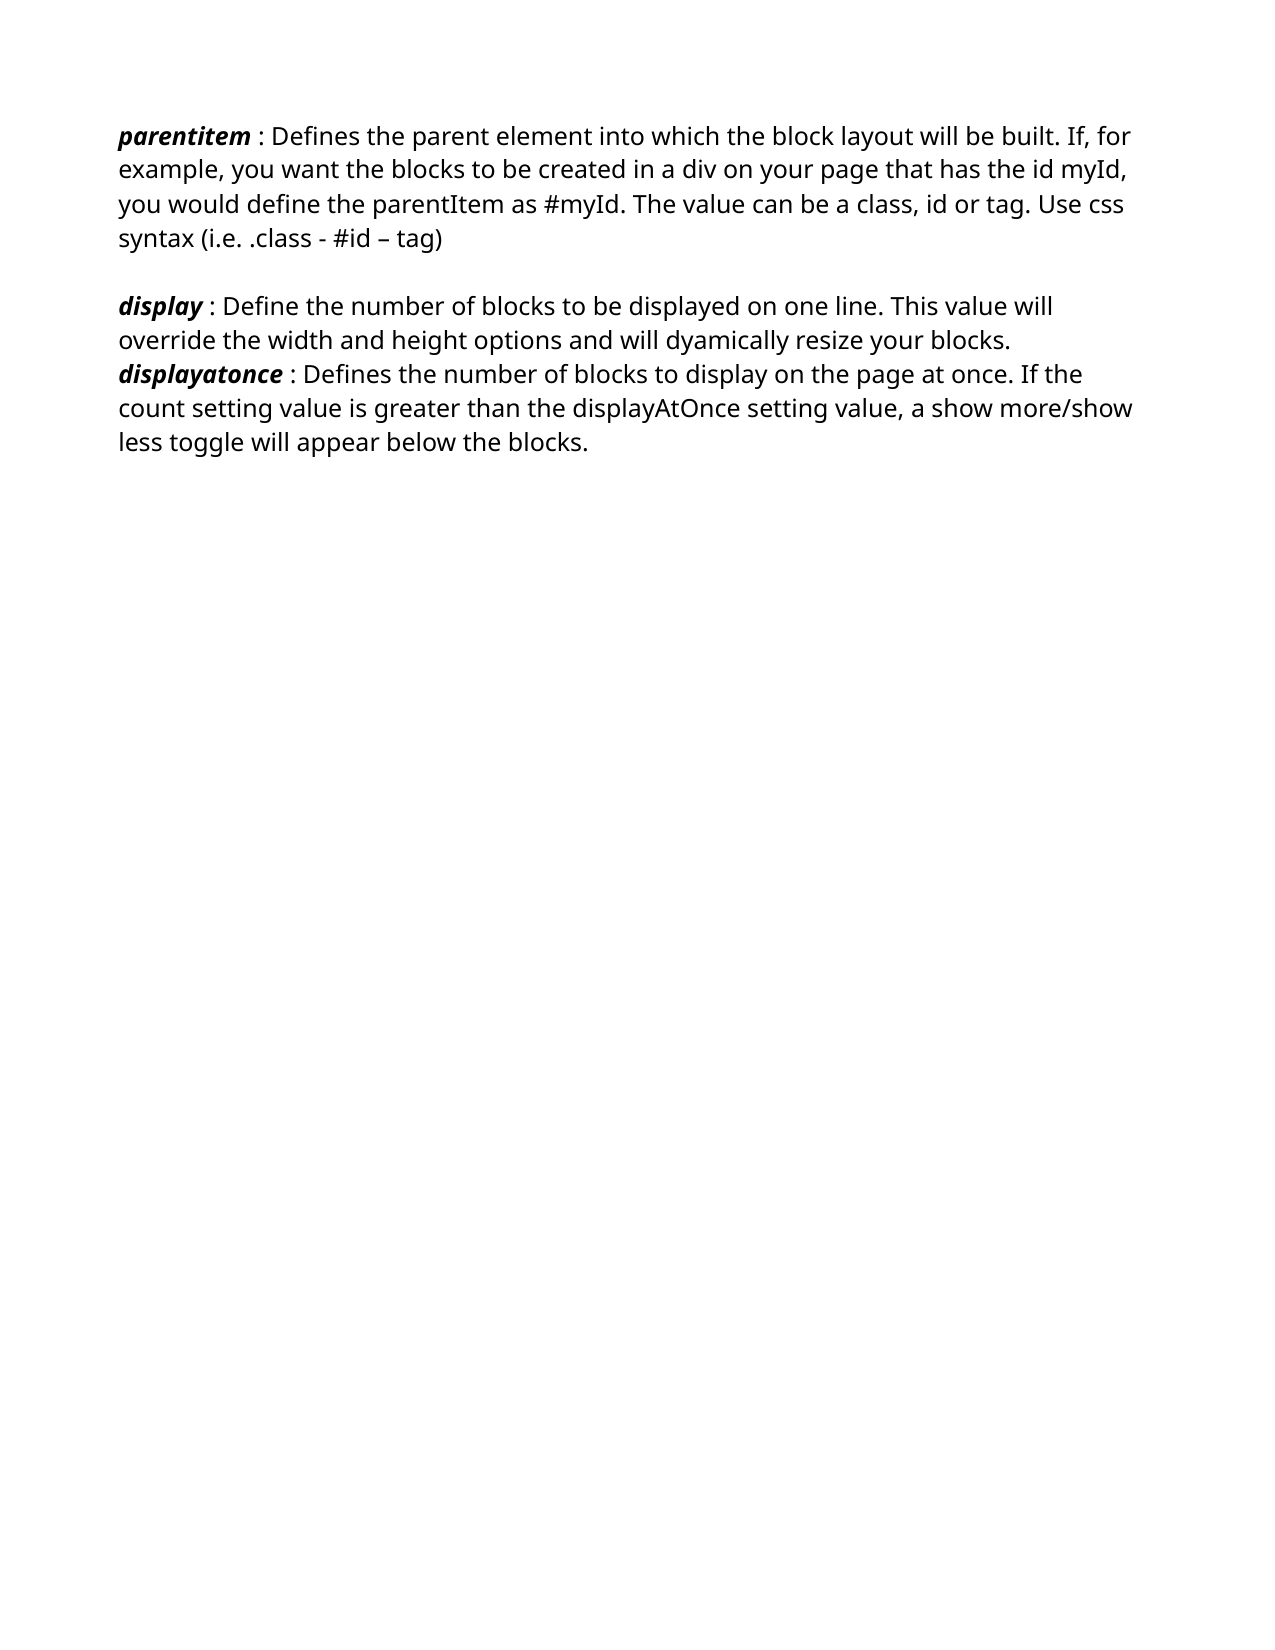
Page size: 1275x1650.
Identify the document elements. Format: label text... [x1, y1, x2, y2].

text display : Define the number of blocks to be displayed on one line. This value will override the width and height options and will dyamically resize your blocks. [118, 288, 1157, 357]
text parentitem : Defines the parent element into which the block layout will be built. If, for example, you want the blocks to be created in a div on your page that has the id myId, you would define the parentItem as #myId. The value can be a class, id or tag. Use css syntax (i.e. .class - #id – tag) [118, 118, 1157, 254]
text displayatonce : Defines the number of blocks to display on the page at once. If the count setting value is greater than the displayAtOnce setting value, a show more/show less toggle will appear below the blocks. [118, 357, 1157, 459]
